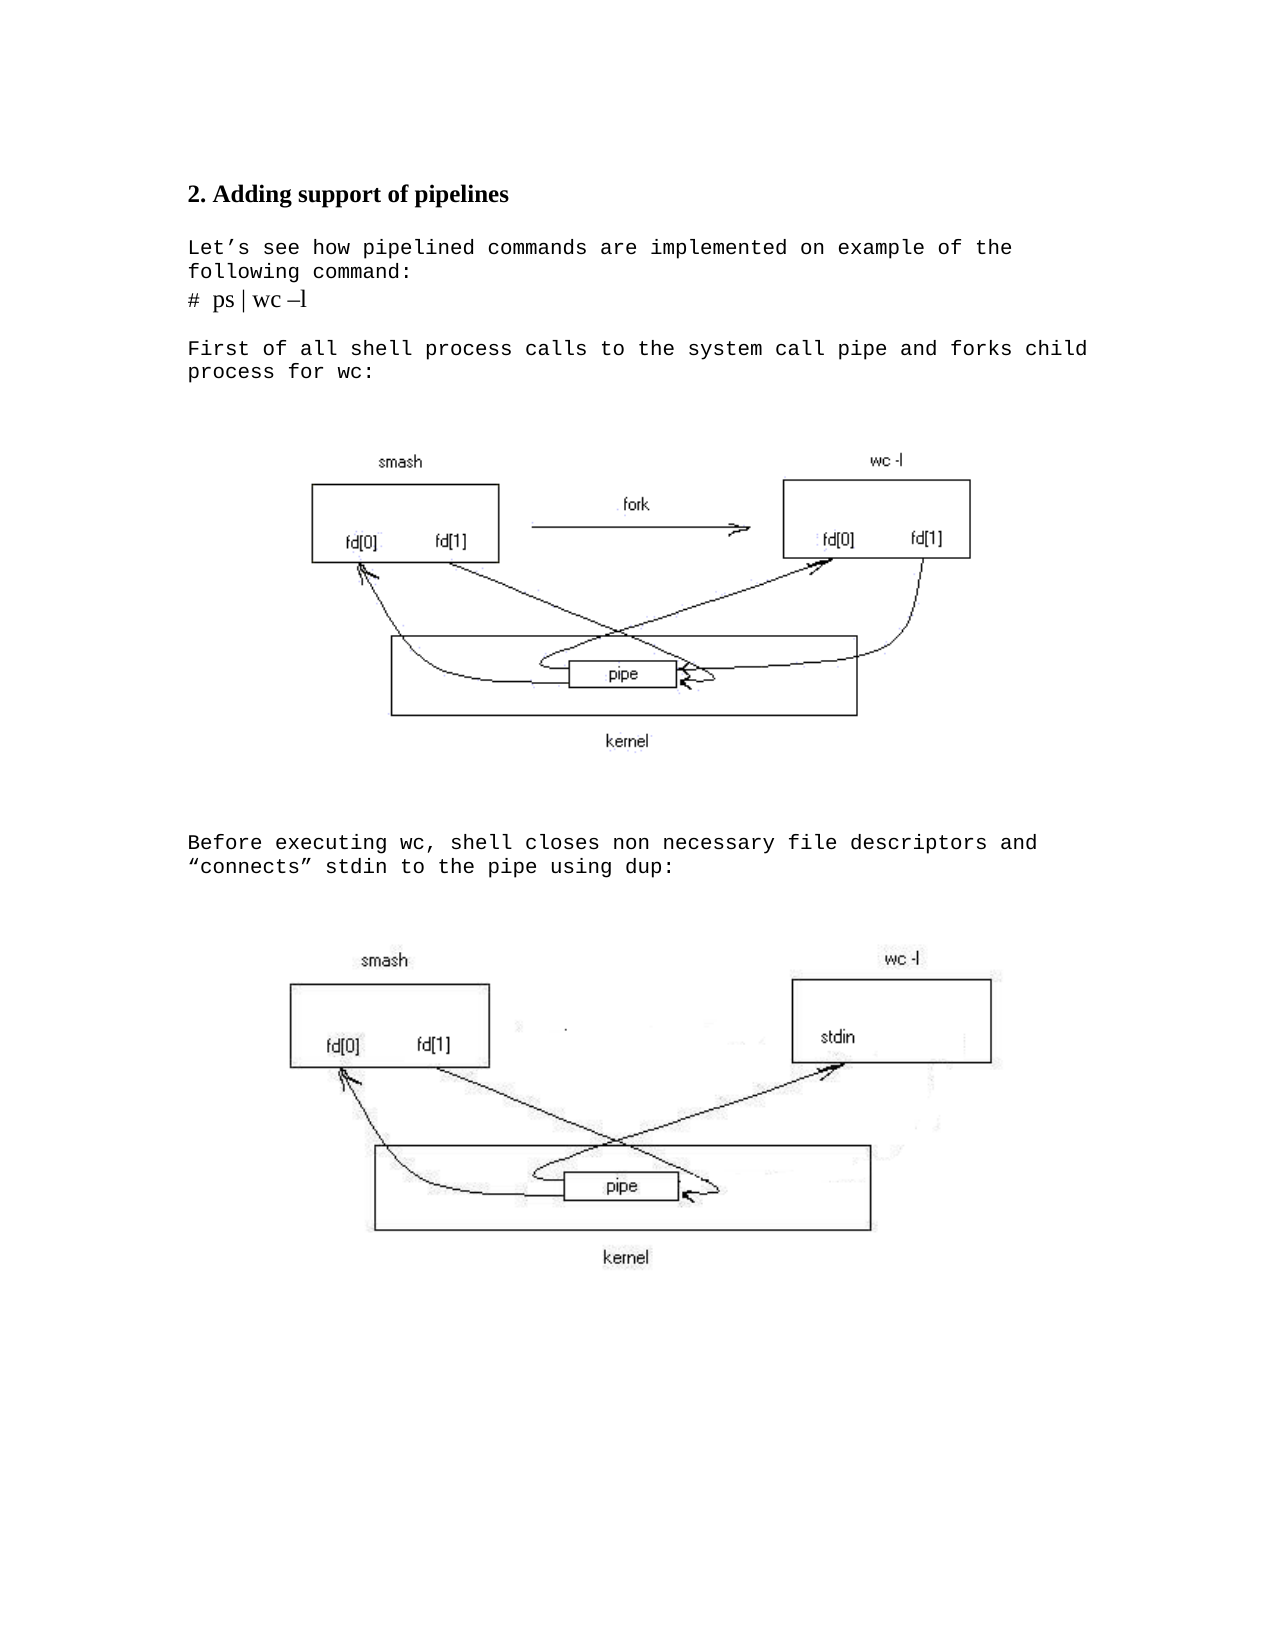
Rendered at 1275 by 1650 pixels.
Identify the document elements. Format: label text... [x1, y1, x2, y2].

text # ps | wc –l [187, 284, 1087, 314]
subtitle 2. Adding support of pipelines [187, 179, 1087, 208]
text Let’s see how pipelined commands are implemented on example of the following command: [187, 237, 1087, 284]
text First of all shell process calls to the system call pipe and forks child process for wc: [187, 338, 1087, 385]
text Before executing wc, shell closes non necessary file descriptors and “connects” stdin to the pipe using dup: [187, 832, 1087, 879]
